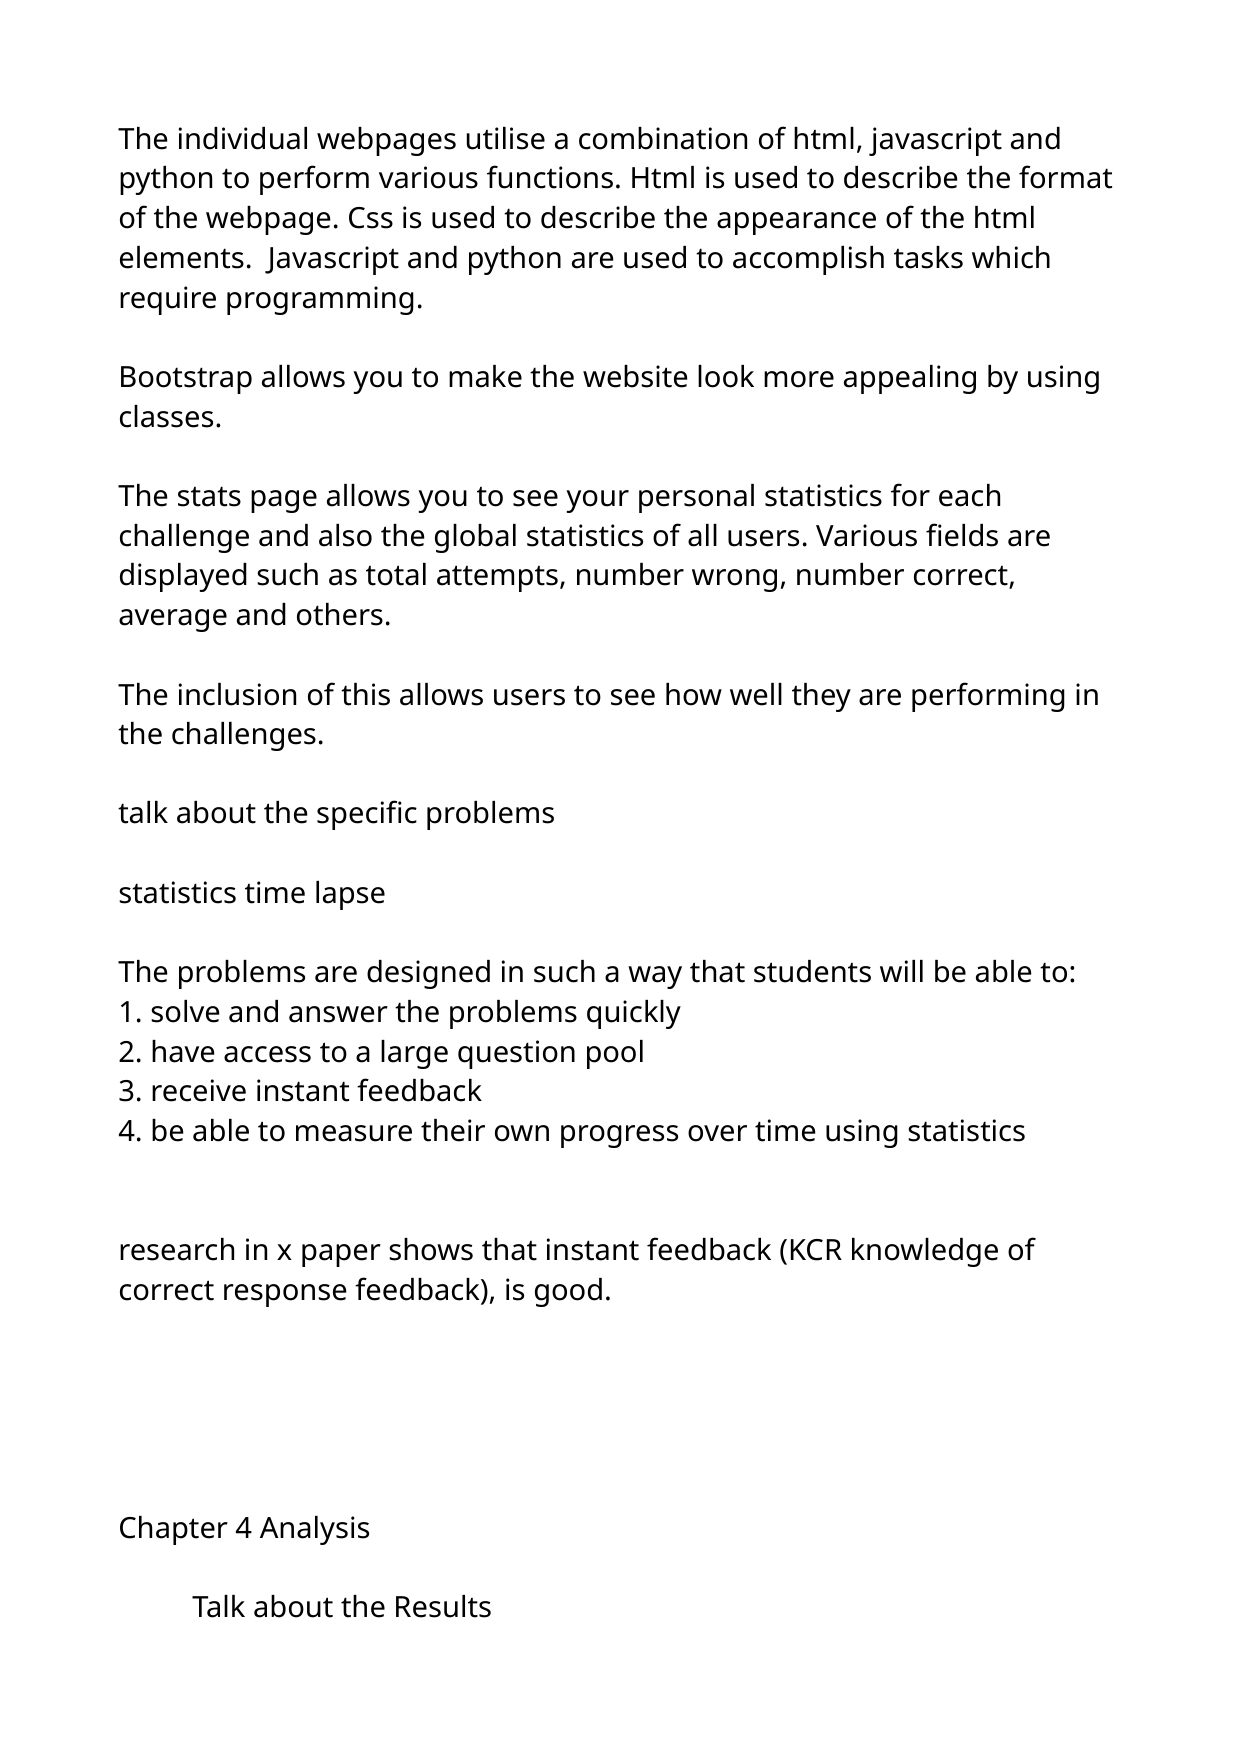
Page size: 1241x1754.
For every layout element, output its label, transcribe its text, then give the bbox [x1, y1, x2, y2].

text talk about the specific problems [118, 793, 1122, 832]
text 1. solve and answer the problems quickly [118, 991, 1122, 1031]
text 4. be able to measure their own progress over time using statistics [118, 1110, 1122, 1150]
text The stats page allows you to see your personal statistics for each challenge and also the global statistics of all users. Various fields are displayed such as total attempts, number wrong, number correct, average and others. [118, 475, 1122, 634]
text Bootstrap allows you to make the website look more appealing by using classes. [118, 356, 1122, 436]
text The inclusion of this allows users to see how well they are performing in the challenges. [118, 674, 1122, 753]
text statistics time lapse [118, 872, 1122, 912]
text 3. receive instant feedback [118, 1071, 1122, 1110]
text Chapter 4 Analysis [118, 1507, 1122, 1547]
text The problems are designed in such a way that students will be able to: [118, 952, 1122, 991]
text The individual webpages utilise a combination of html, javascript and python to perform various functions. Html is used to describe the format of the webpage. Css is used to describe the appearance of the html elements. Javascript and python are used to accomplish tasks which require programming. [118, 118, 1122, 317]
text 2. have access to a large question pool [118, 1031, 1122, 1071]
text research in x paper shows that instant feedback (KCR knowledge of correct response feedback), is good. [118, 1229, 1122, 1309]
text Talk about the Results [118, 1547, 1122, 1626]
